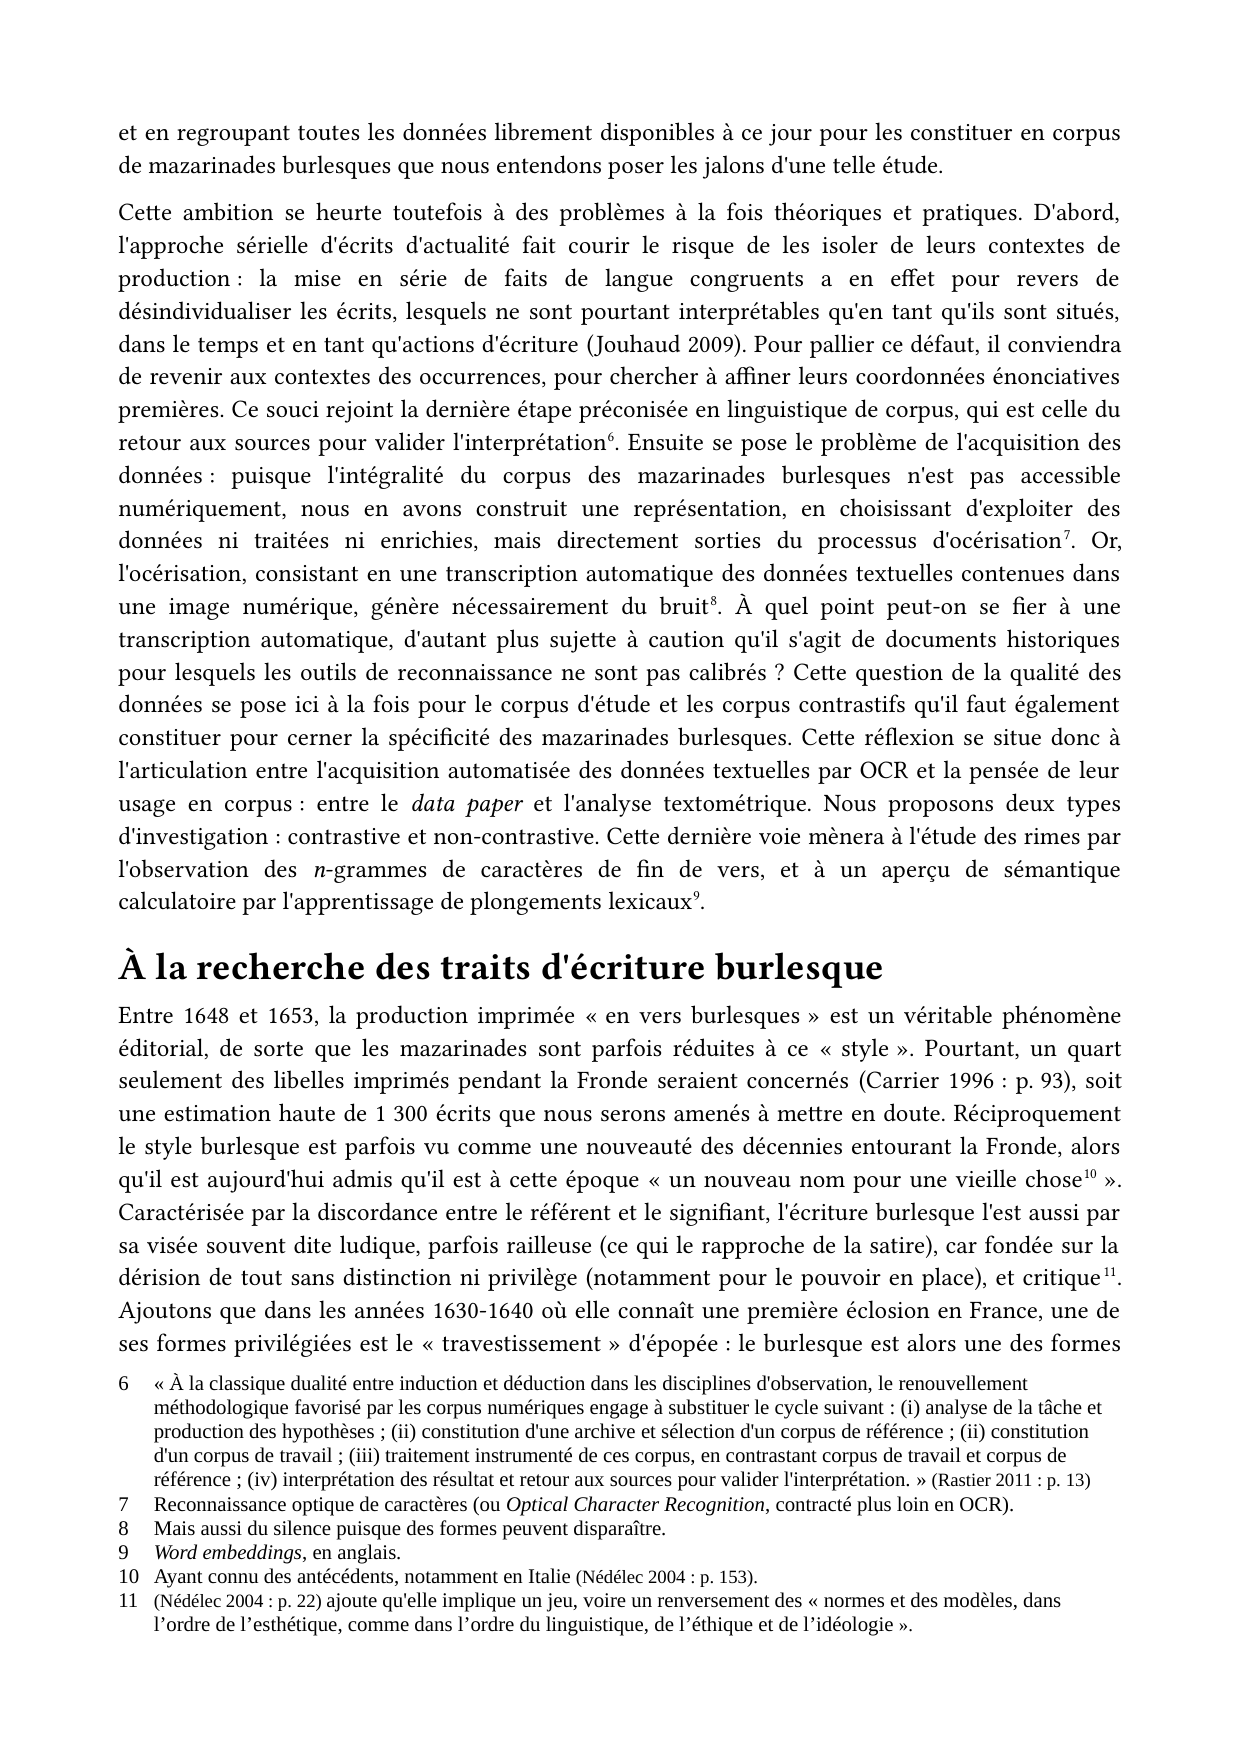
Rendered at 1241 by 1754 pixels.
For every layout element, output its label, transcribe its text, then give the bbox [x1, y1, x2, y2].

text Word embeddings, en anglais. [118, 1539, 1122, 1564]
text « À la classique dualité entre induction et déduction dans les disciplines d'observation, le renouvellement méthodologique favorisé par les corpus numériques engage à substituer le cycle suivant : (i) analyse de la tâche et production des hypothèses ; (ii) constitution d'une archive et sélection d'un corpus de référence ; (ii) constitution d'un corpus de travail ; (iii) traitement instrumenté de ces corpus, en contrastant corpus de travail et corpus de référence ; (iv) interprétation des résultat et retour aux sources pour valider l'interprétation. » (Rastier 2011 : p. 13) [118, 1371, 1122, 1491]
text Entre 1648 et 1653, la production imprimée « en vers burlesques » est un véritable phénomène éditorial, de sorte que les mazarinades sont parfois réduites à ce « style ». Pourtant, un quart seulement des libelles imprimés pendant la Fronde seraient concernés (Carrier 1996 : p. 93), soit une estimation haute de 1 300 écrits que nous serons amenés à mettre en doute. Réciproquement le style burlesque est parfois vu comme une nouveauté des décennies entourant la Fronde, alors qu'il est aujourd'hui admis qu'il est à cette époque « un nouveau nom pour une vieille chose ». Caractérisée par la discordance entre le référent et le signifiant, l'écriture burlesque l'est aussi par sa visée souvent dite ludique, parfois railleuse (ce qui le rapproche de la satire), car fondée sur la dérision de tout sans distinction ni privilège (notamment pour le pouvoir en place), et critique. Ajoutons que dans les années 1630-1640 où elle connaît une première éclosion en France, une de ses formes privilégiées est le « travestissement » d'épopée : le burlesque est alors une des formes [118, 1001, 1122, 1358]
text Ayant connu des antécédents, notamment en Italie (Nédélec 2004 : p. 153). [118, 1564, 1122, 1588]
text et en regroupant toutes les données librement disponibles à ce jour pour les constituer en corpus de mazarinades burlesques que nous entendons poser les jalons d'une telle étude. [118, 118, 1122, 179]
text Reconnaissance optique de caractères (ou Optical Character Recognition, contracté plus loin en OCR). [118, 1491, 1122, 1516]
subtitle À la recherche des traits d'écriture burlesque [118, 945, 1122, 988]
text Mais aussi du silence puisque des formes peuvent disparaître. [118, 1516, 1122, 1539]
text (Nédélec 2004 : p. 22) ajoute qu'elle implique un jeu, voire un renversement des « normes et des modèles, dans l’ordre de l’esthétique, comme dans l’ordre du linguistique, de l’éthique et de l’idéologie ». [118, 1588, 1122, 1636]
text Cette ambition se heurte toutefois à des problèmes à la fois théoriques et pratiques. D'abord, l'approche sérielle d'écrits d'actualité fait courir le risque de les isoler de leurs contextes de production : la mise en série de faits de langue congruents a en effet pour revers de désindividualiser les écrits, lesquels ne sont pourtant interprétables qu'en tant qu'ils sont situés, dans le temps et en tant qu'actions d'écriture (Jouhaud 2009). Pour pallier ce défaut, il conviendra de revenir aux contextes des occurrences, pour chercher à affiner leurs coordonnées énonciatives premières. Ce souci rejoint la dernière étape préconisée en linguistique de corpus, qui est celle du retour aux sources pour valider l'interprétation. Ensuite se pose le problème de l'acquisition des données : puisque l'intégralité du corpus des mazarinades burlesques n'est pas accessible numériquement, nous en avons construit une représentation, en choisissant d'exploiter des données ni traitées ni enrichies, mais directement sorties du processus d'océrisation. Or, l'océrisation, consistant en une transcription automatique des données textuelles contenues dans une image numérique, génère nécessairement du bruit. À quel point peut-on se fier à une transcription automatique, d'autant plus sujette à caution qu'il s'agit de documents historiques pour lesquels les outils de reconnaissance ne sont pas calibrés ? Cette question de la qualité des données se pose ici à la fois pour le corpus d'étude et les corpus contrastifs qu'il faut également constituer pour cerner la spécificité des mazarinades burlesques. Cette réflexion se situe donc à l'articulation entre l'acquisition automatisée des données textuelles par OCR et la pensée de leur usage en corpus : entre le data paper et l'analyse textométrique. Nous proposons deux types d'investigation : contrastive et non-contrastive. Cette dernière voie mènera à l'étude des rimes par l'observation des n-grammes de caractères de fin de vers, et à un aperçu de sémantique calculatoire par l'apprentissage de plongements lexicaux. [118, 198, 1122, 916]
